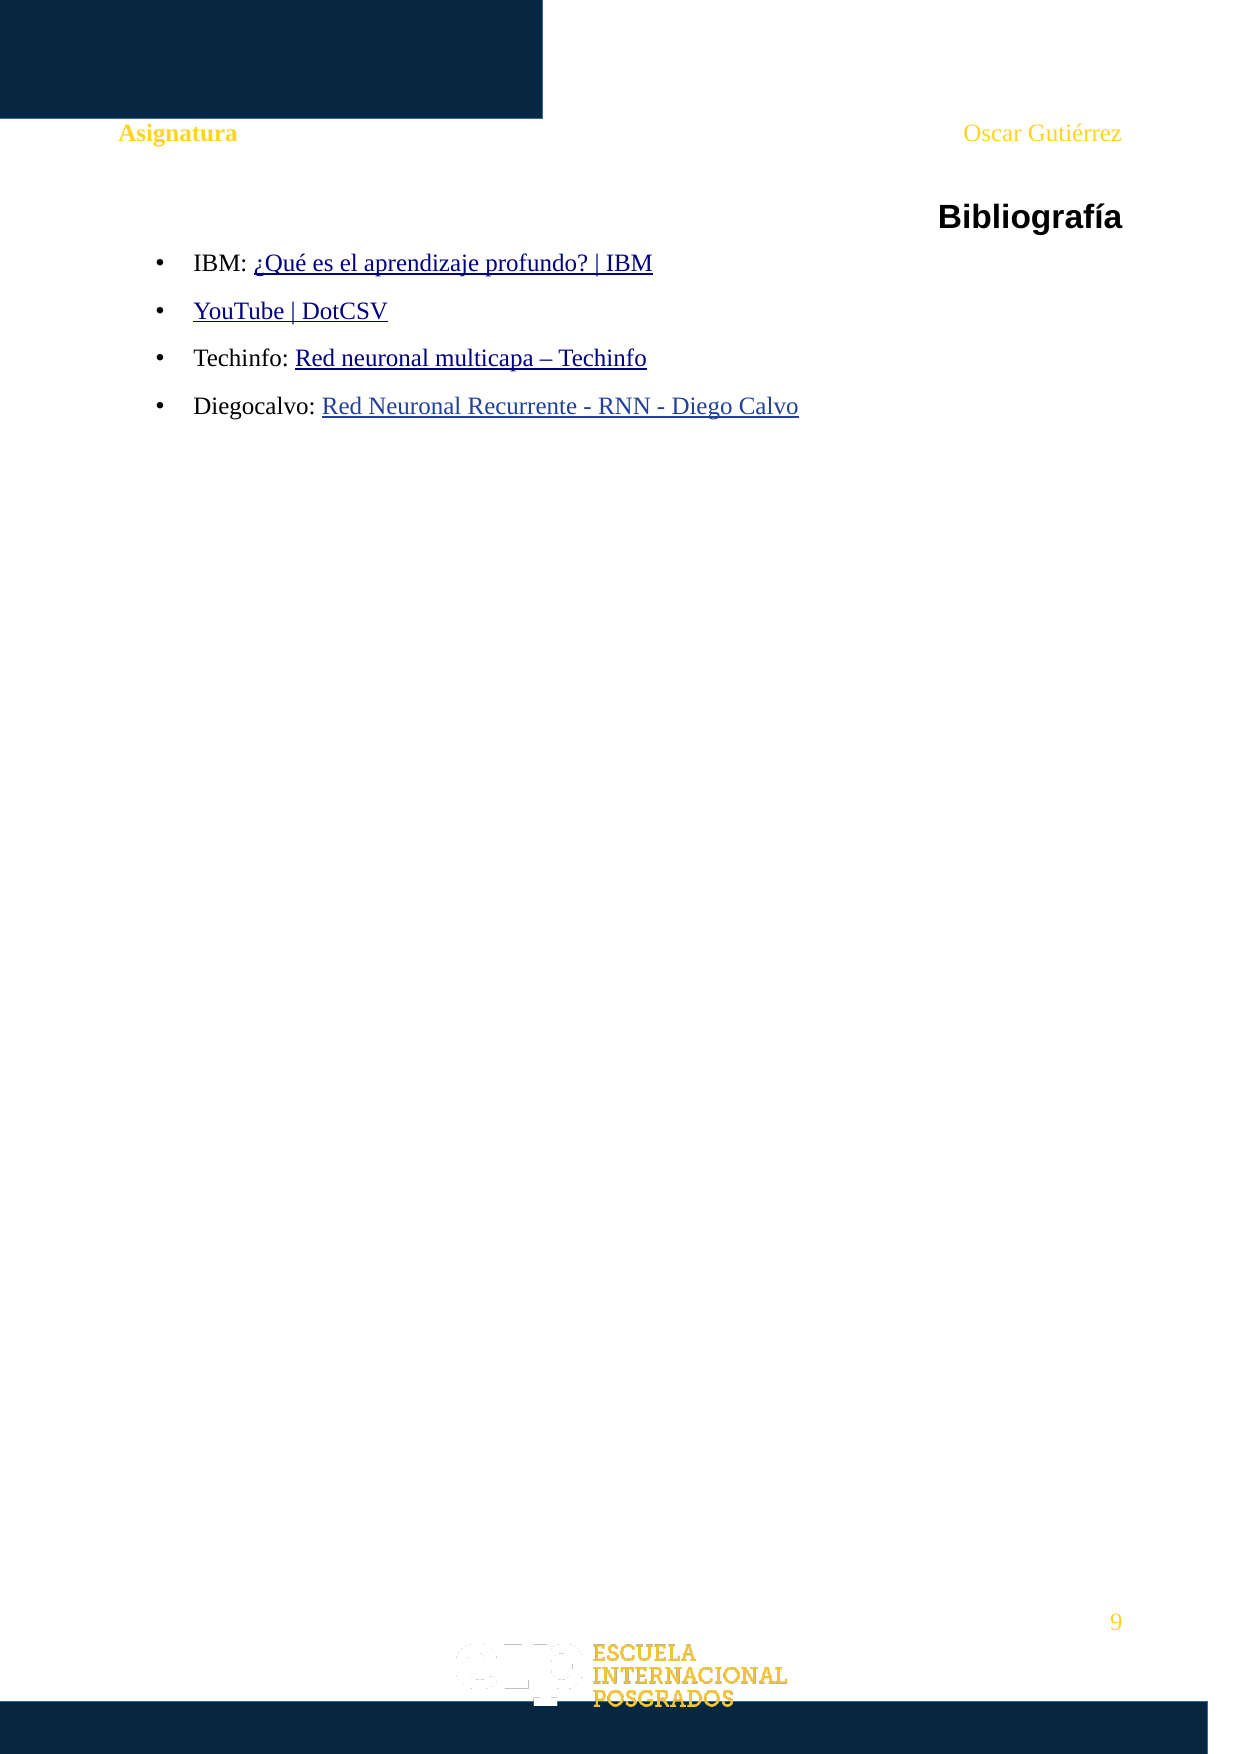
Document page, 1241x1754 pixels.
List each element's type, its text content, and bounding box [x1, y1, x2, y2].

picture [452, 1614, 788, 1712]
list Techinfo: Red neuronal multicapa – Techinfo [156, 343, 1122, 372]
list IBM: ¿Qué es el aprendizaje profundo? | IBM [156, 248, 1122, 277]
subtitle Bibliografía [118, 197, 1122, 236]
list Diegocalvo: Red Neuronal Recurrente - RNN - Diego Calvo [156, 391, 1122, 420]
list YouTube | DotCSV [156, 296, 1122, 325]
